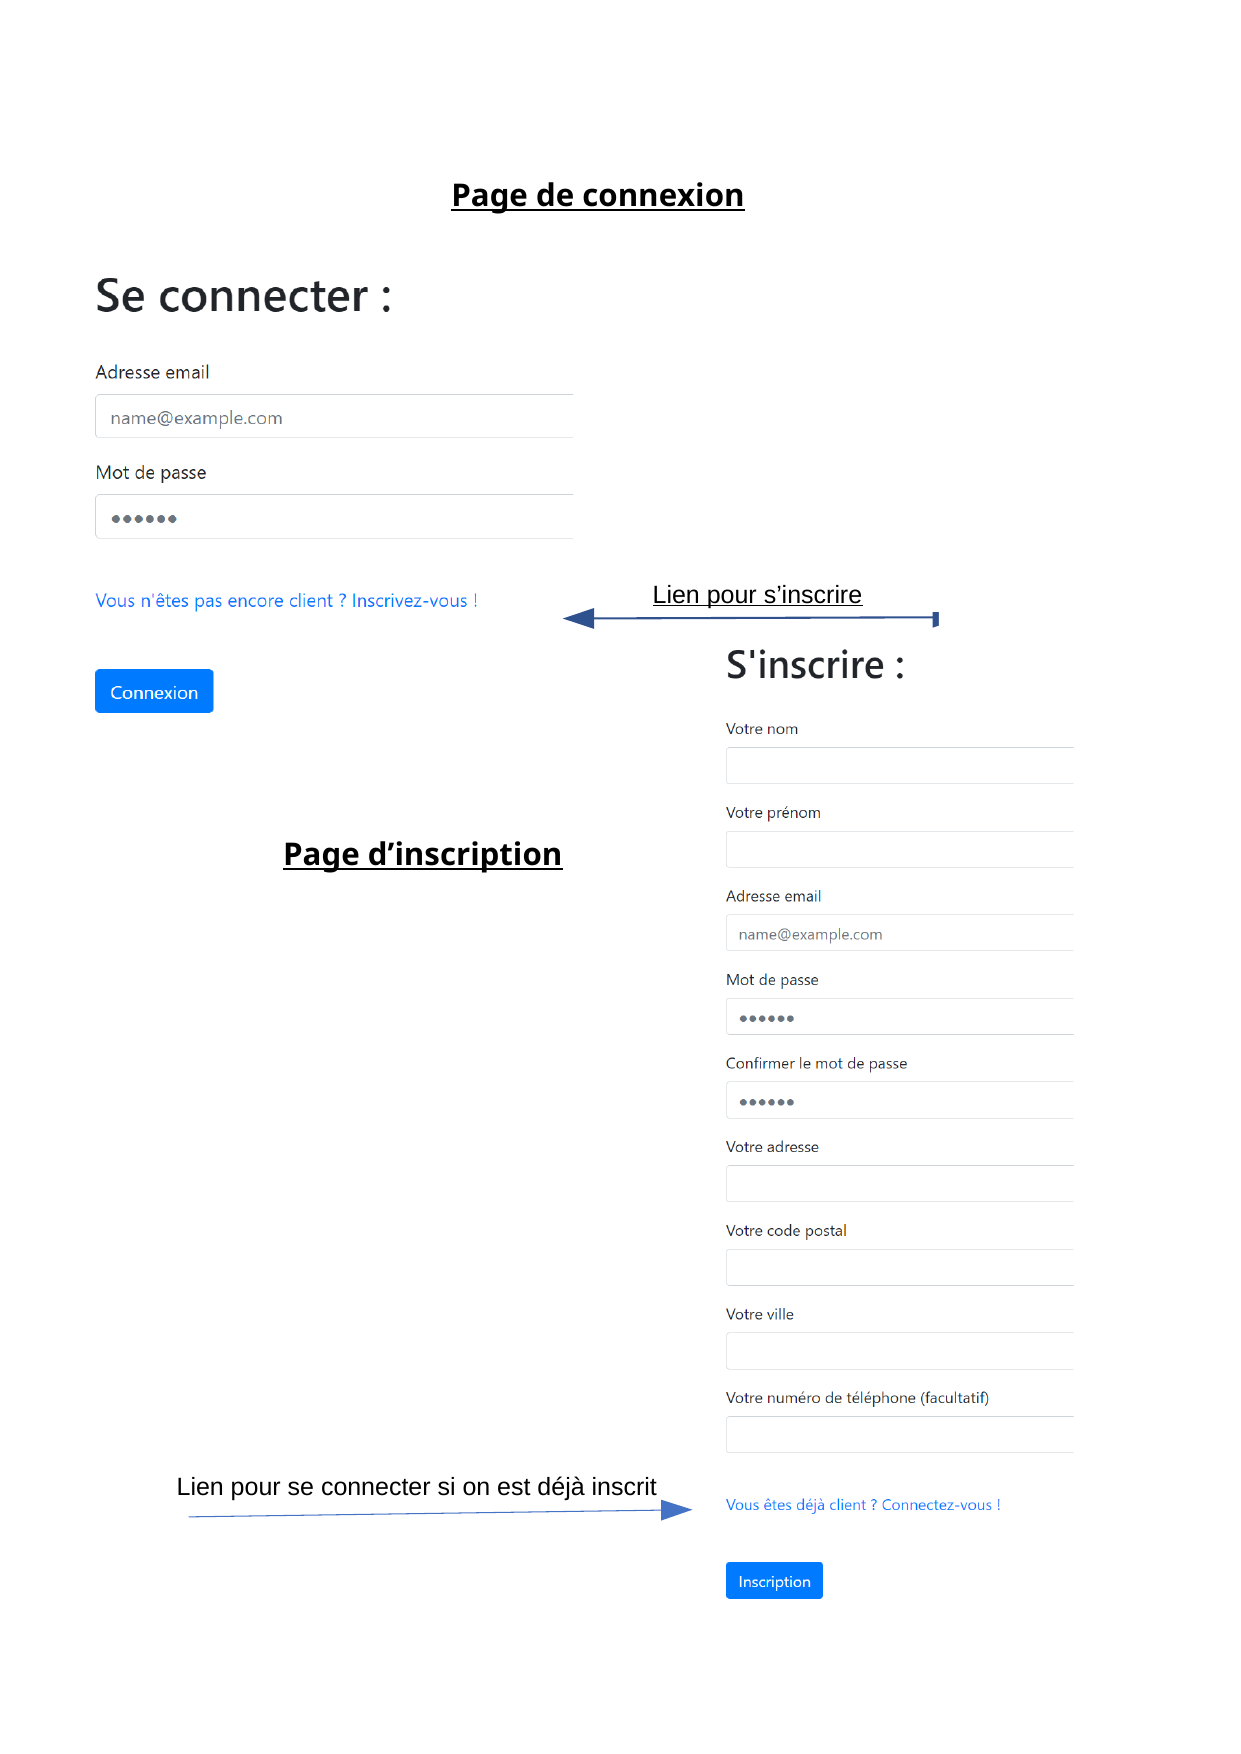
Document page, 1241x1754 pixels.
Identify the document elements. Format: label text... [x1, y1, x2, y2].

text Lien pour se connecter si on est déjà inscrit [176, 1472, 701, 1500]
text Lien pour s’inscrire [652, 580, 1050, 608]
text Page d’inscription [283, 832, 618, 874]
text Page de connexion [451, 173, 786, 215]
